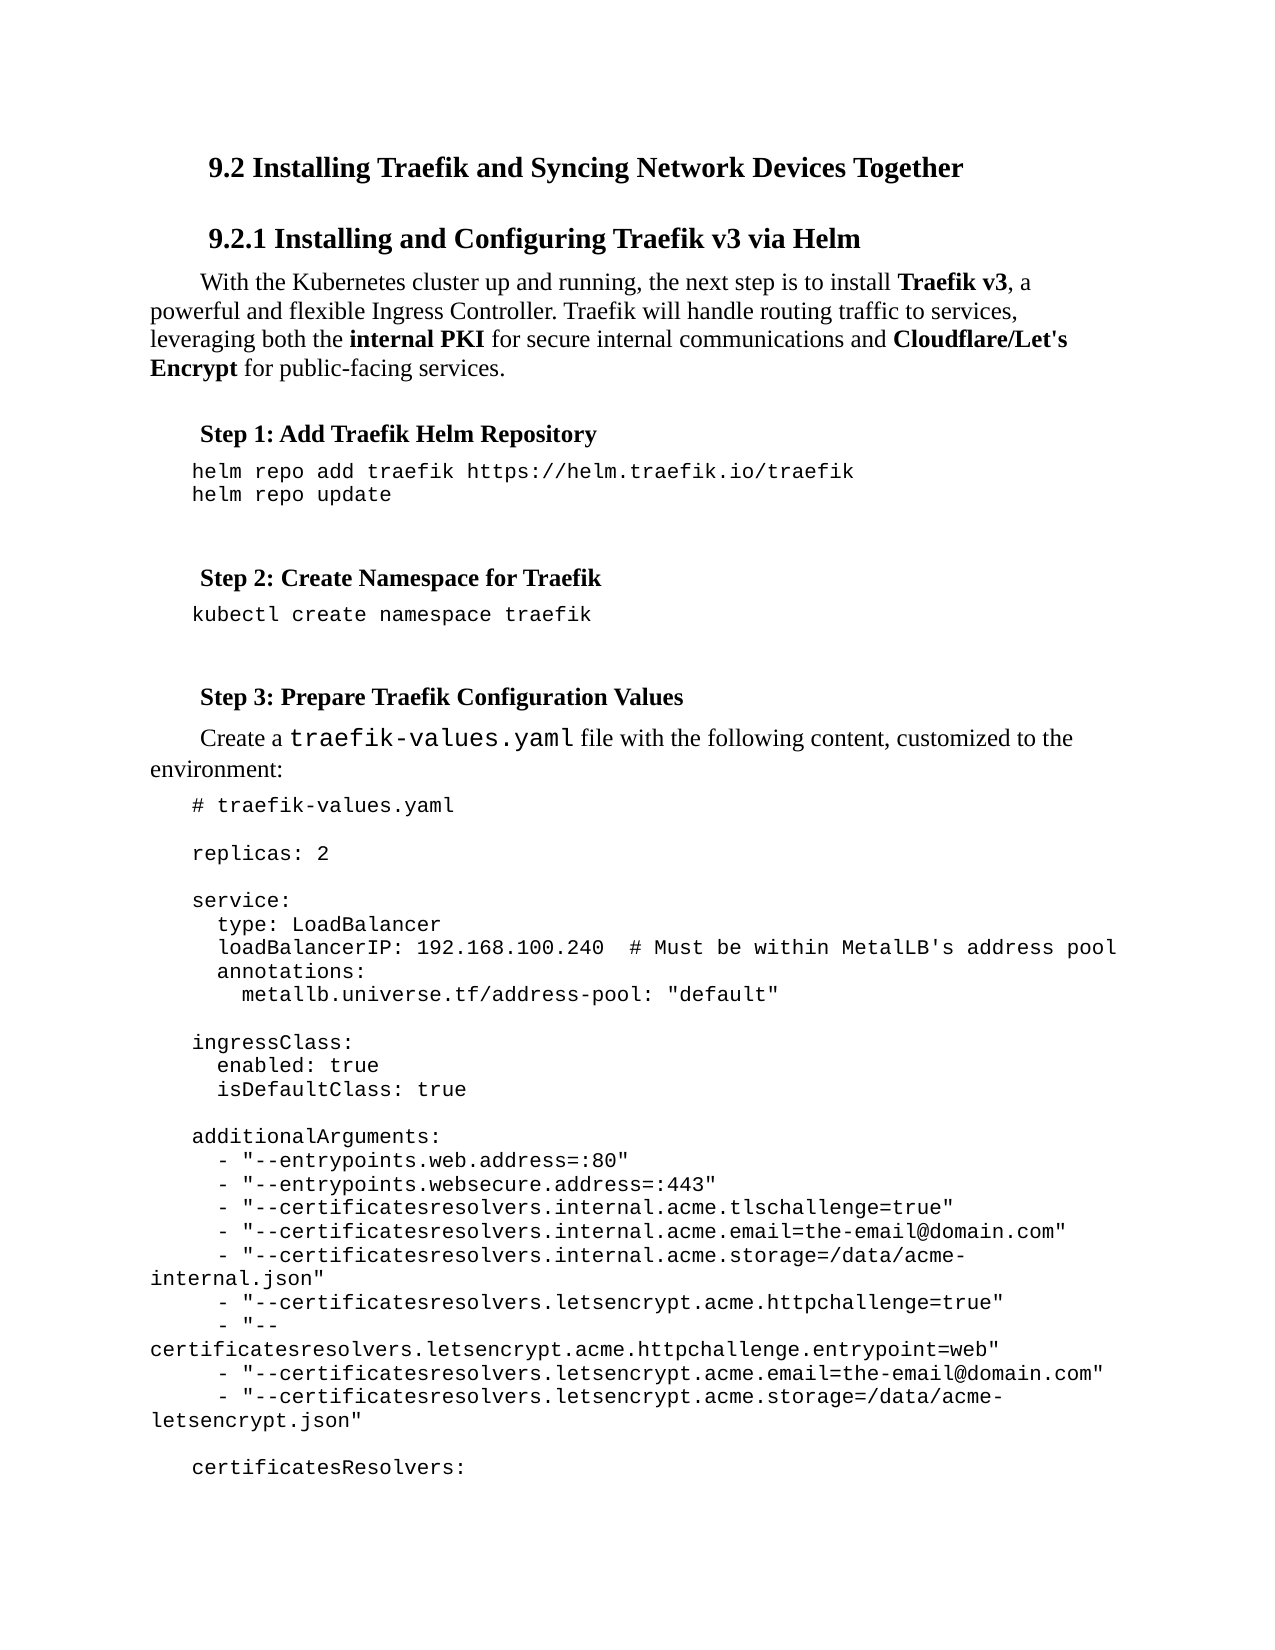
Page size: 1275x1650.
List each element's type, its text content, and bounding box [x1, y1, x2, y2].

text - "--entrypoints.web.address=:80" [150, 1150, 1125, 1174]
text - "--certificatesresolvers.letsencrypt.acme.httpchallenge=true" [150, 1292, 1125, 1316]
subtitle 9.2.1 Installing and Configuring Traefik v3 via Helm [150, 221, 1125, 254]
text kubectl create namespace traefik [150, 604, 1125, 627]
text - "--certificatesresolvers.letsencrypt.acme.email=the-email@domain.com" [150, 1363, 1125, 1386]
text - "--certificatesresolvers.internal.acme.tlschallenge=true" [150, 1197, 1125, 1221]
text # traefik-values.yaml [150, 795, 1125, 819]
text - "--certificatesresolvers.letsencrypt.acme.httpchallenge.entrypoint=web" [150, 1316, 1125, 1363]
text Create a traefik-values.yaml file with the following content, customized to the environment: [150, 723, 1125, 783]
text helm repo update [150, 484, 1125, 508]
text ingressClass: [150, 1032, 1125, 1055]
subtitle Step 1: Add Traefik Helm Repository [150, 419, 1125, 448]
text isDefaultClass: true [150, 1079, 1125, 1103]
text additionalArguments: [150, 1126, 1125, 1150]
subtitle Step 2: Create Namespace for Traefik [150, 563, 1125, 591]
text - "--certificatesresolvers.letsencrypt.acme.storage=/data/acme-letsencrypt.json" [150, 1386, 1125, 1434]
text loadBalancerIP: 192.168.100.240 # Must be within MetalLB's address pool [150, 937, 1125, 961]
subtitle Step 3: Prepare Traefik Configuration Values [150, 682, 1125, 711]
text certificatesResolvers: [150, 1457, 1125, 1481]
text service: [150, 890, 1125, 913]
text type: LoadBalancer [150, 913, 1125, 937]
text helm repo add traefik https://helm.traefik.io/traefik [150, 461, 1125, 484]
subtitle 9.2 Installing Traefik and Syncing Network Devices Together [150, 150, 1125, 183]
text enabled: true [150, 1055, 1125, 1079]
text metallb.universe.tf/address-pool: "default" [150, 984, 1125, 1008]
text With the Kubernetes cluster up and running, the next step is to install Traefik v3, a powerful and flexible Ingress Controller. Traefik will handle routing traffic to services, leveraging both the internal PKI for secure internal communications and Cloudflare/Let's Encrypt for public-facing services. [150, 267, 1125, 382]
text - "--certificatesresolvers.internal.acme.email=the-email@domain.com" [150, 1221, 1125, 1244]
text annotations: [150, 961, 1125, 984]
text replicas: 2 [150, 843, 1125, 866]
text - "--certificatesresolvers.internal.acme.storage=/data/acme-internal.json" [150, 1244, 1125, 1292]
text - "--entrypoints.websecure.address=:443" [150, 1174, 1125, 1197]
